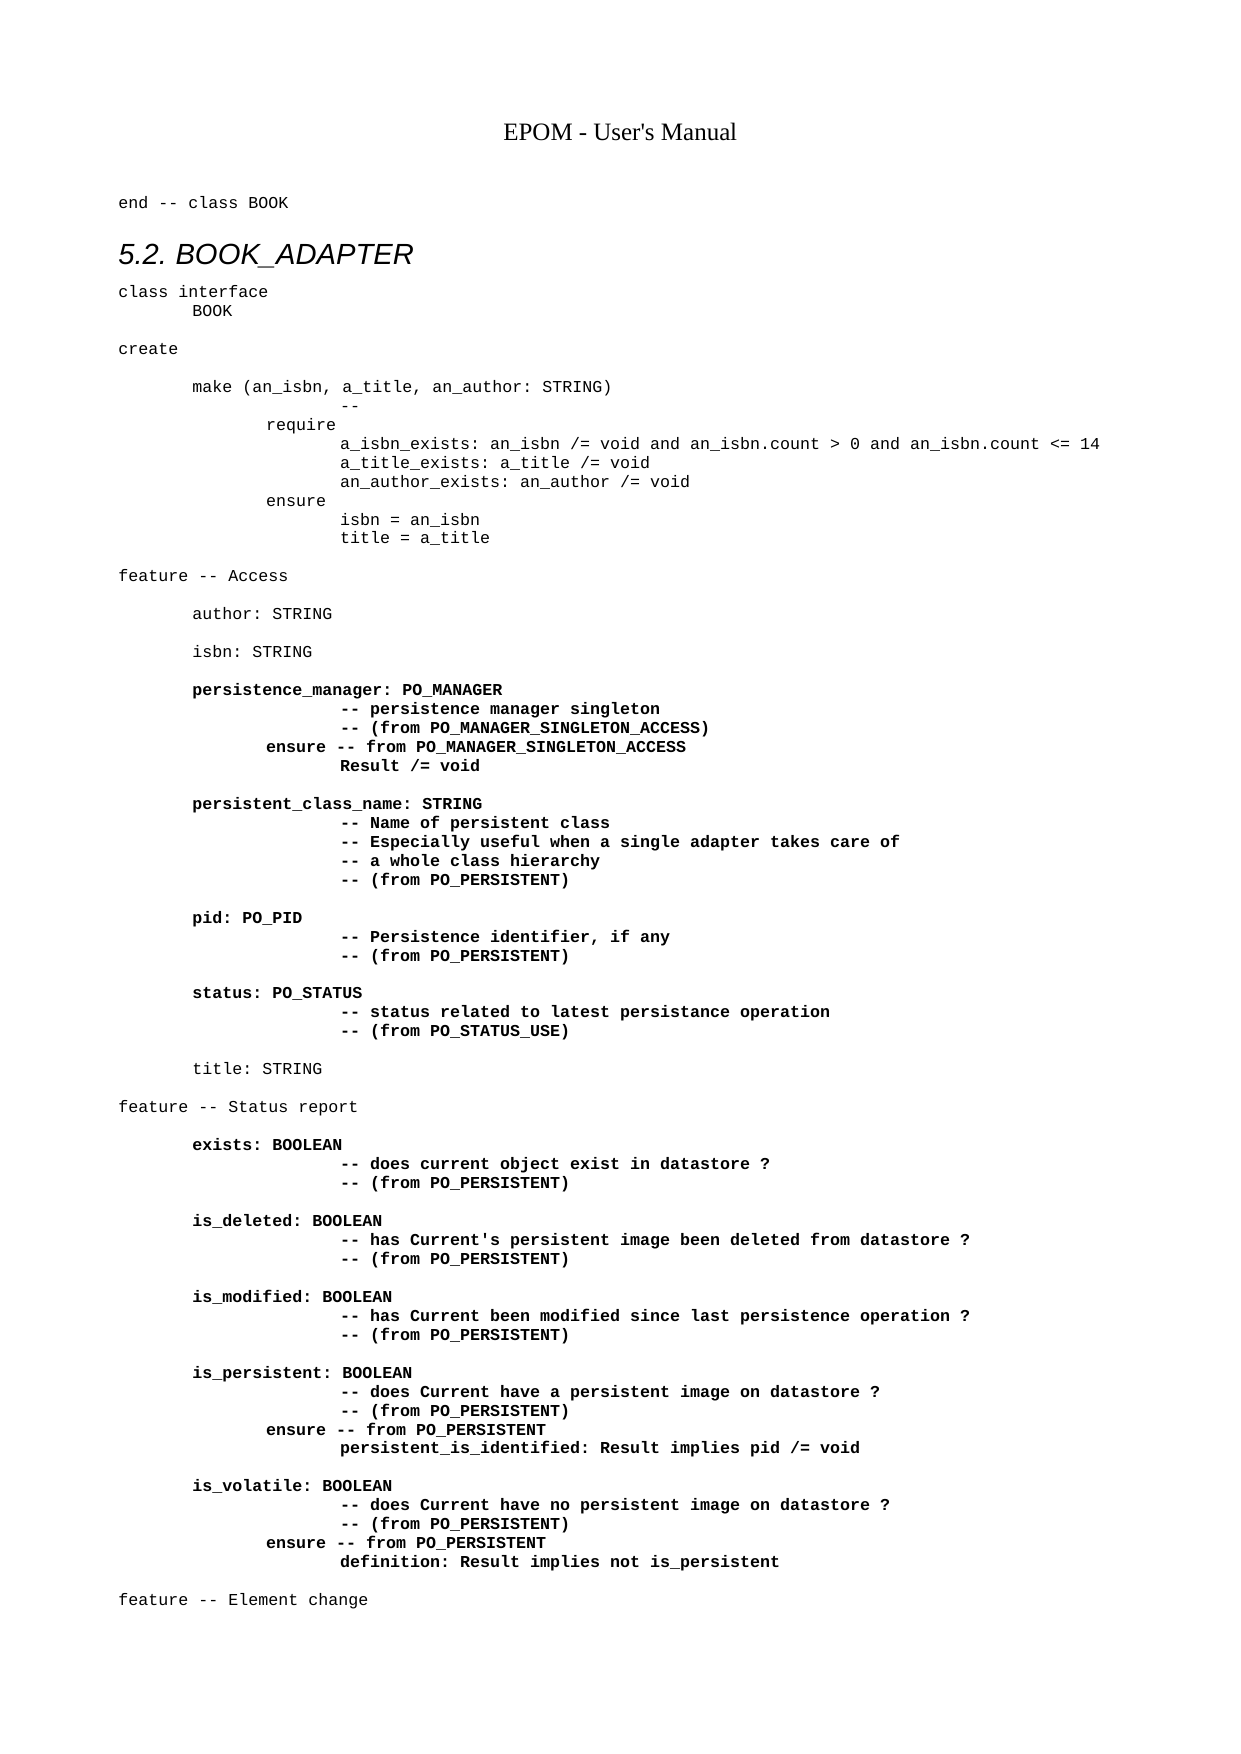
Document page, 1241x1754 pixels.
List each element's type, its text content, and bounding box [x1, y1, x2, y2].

text -- does Current have no persistent image on datastore ? [118, 1497, 1122, 1516]
text definition: Result implies not is_persistent [118, 1554, 1122, 1573]
text isbn = an_isbn [118, 511, 1122, 530]
text -- (from PO_MANAGER_SINGLETON_ACCESS) [118, 719, 1122, 738]
text -- has Current's persistent image been deleted from datastore ? [118, 1231, 1122, 1250]
text -- Name of persistent class [118, 814, 1122, 833]
text -- status related to latest persistance operation [118, 1004, 1122, 1023]
text -- does Current have a persistent image on datastore ? [118, 1383, 1122, 1402]
text persistent_class_name: STRING [118, 795, 1122, 814]
text -- (from PO_PERSISTENT) [118, 947, 1122, 966]
text -- does current object exist in datastore ? [118, 1156, 1122, 1174]
text -- (from PO_PERSISTENT) [118, 1174, 1122, 1193]
text is_persistent: BOOLEAN [118, 1364, 1122, 1383]
text persistent_is_identified: Result implies pid /= void [118, 1440, 1122, 1459]
text isbn: STRING [118, 644, 1122, 663]
text author: STRING [118, 606, 1122, 625]
text -- [118, 397, 1122, 416]
text is_deleted: BOOLEAN [118, 1212, 1122, 1231]
text exists: BOOLEAN [118, 1137, 1122, 1156]
text -- (from PO_PERSISTENT) [118, 1516, 1122, 1535]
text ensure -- from PO_PERSISTENT [118, 1421, 1122, 1440]
text pid: PO_PID [118, 909, 1122, 928]
text -- Especially useful when a single adapter takes care of [118, 833, 1122, 852]
text -- Persistence identifier, if any [118, 928, 1122, 947]
text ensure -- from PO_PERSISTENT [118, 1535, 1122, 1554]
text persistence_manager: PO_MANAGER [118, 682, 1122, 701]
subtitle BOOK_ADAPTER [118, 238, 1122, 271]
text ensure [118, 492, 1122, 511]
text feature -- Element change [118, 1592, 1122, 1611]
text feature -- Access [118, 568, 1122, 587]
text create [118, 340, 1122, 359]
text title = a_title [118, 530, 1122, 549]
text an_author_exists: an_author /= void [118, 473, 1122, 492]
text feature -- Status report [118, 1099, 1122, 1118]
text is_modified: BOOLEAN [118, 1288, 1122, 1307]
text require [118, 416, 1122, 435]
text -- a whole class hierarchy [118, 852, 1122, 871]
text make (an_isbn, a_title, an_author: STRING) [118, 378, 1122, 397]
text title: STRING [118, 1061, 1122, 1080]
text status: PO_STATUS [118, 985, 1122, 1004]
text class interface [118, 283, 1122, 302]
text -- has Current been modified since last persistence operation ? [118, 1307, 1122, 1326]
text Result /= void [118, 757, 1122, 776]
text ensure -- from PO_MANAGER_SINGLETON_ACCESS [118, 738, 1122, 757]
text -- (from PO_PERSISTENT) [118, 1250, 1122, 1269]
text is_volatile: BOOLEAN [118, 1478, 1122, 1497]
text -- (from PO_PERSISTENT) [118, 1402, 1122, 1421]
text a_isbn_exists: an_isbn /= void and an_isbn.count > 0 and an_isbn.count <= 14 [118, 435, 1122, 454]
text a_title_exists: a_title /= void [118, 454, 1122, 473]
text -- (from PO_PERSISTENT) [118, 1326, 1122, 1345]
text -- persistence manager singleton [118, 701, 1122, 719]
text BOOK [118, 302, 1122, 321]
text -- (from PO_PERSISTENT) [118, 871, 1122, 890]
text end -- class BOOK [118, 194, 1122, 213]
text -- (from PO_STATUS_USE) [118, 1023, 1122, 1042]
